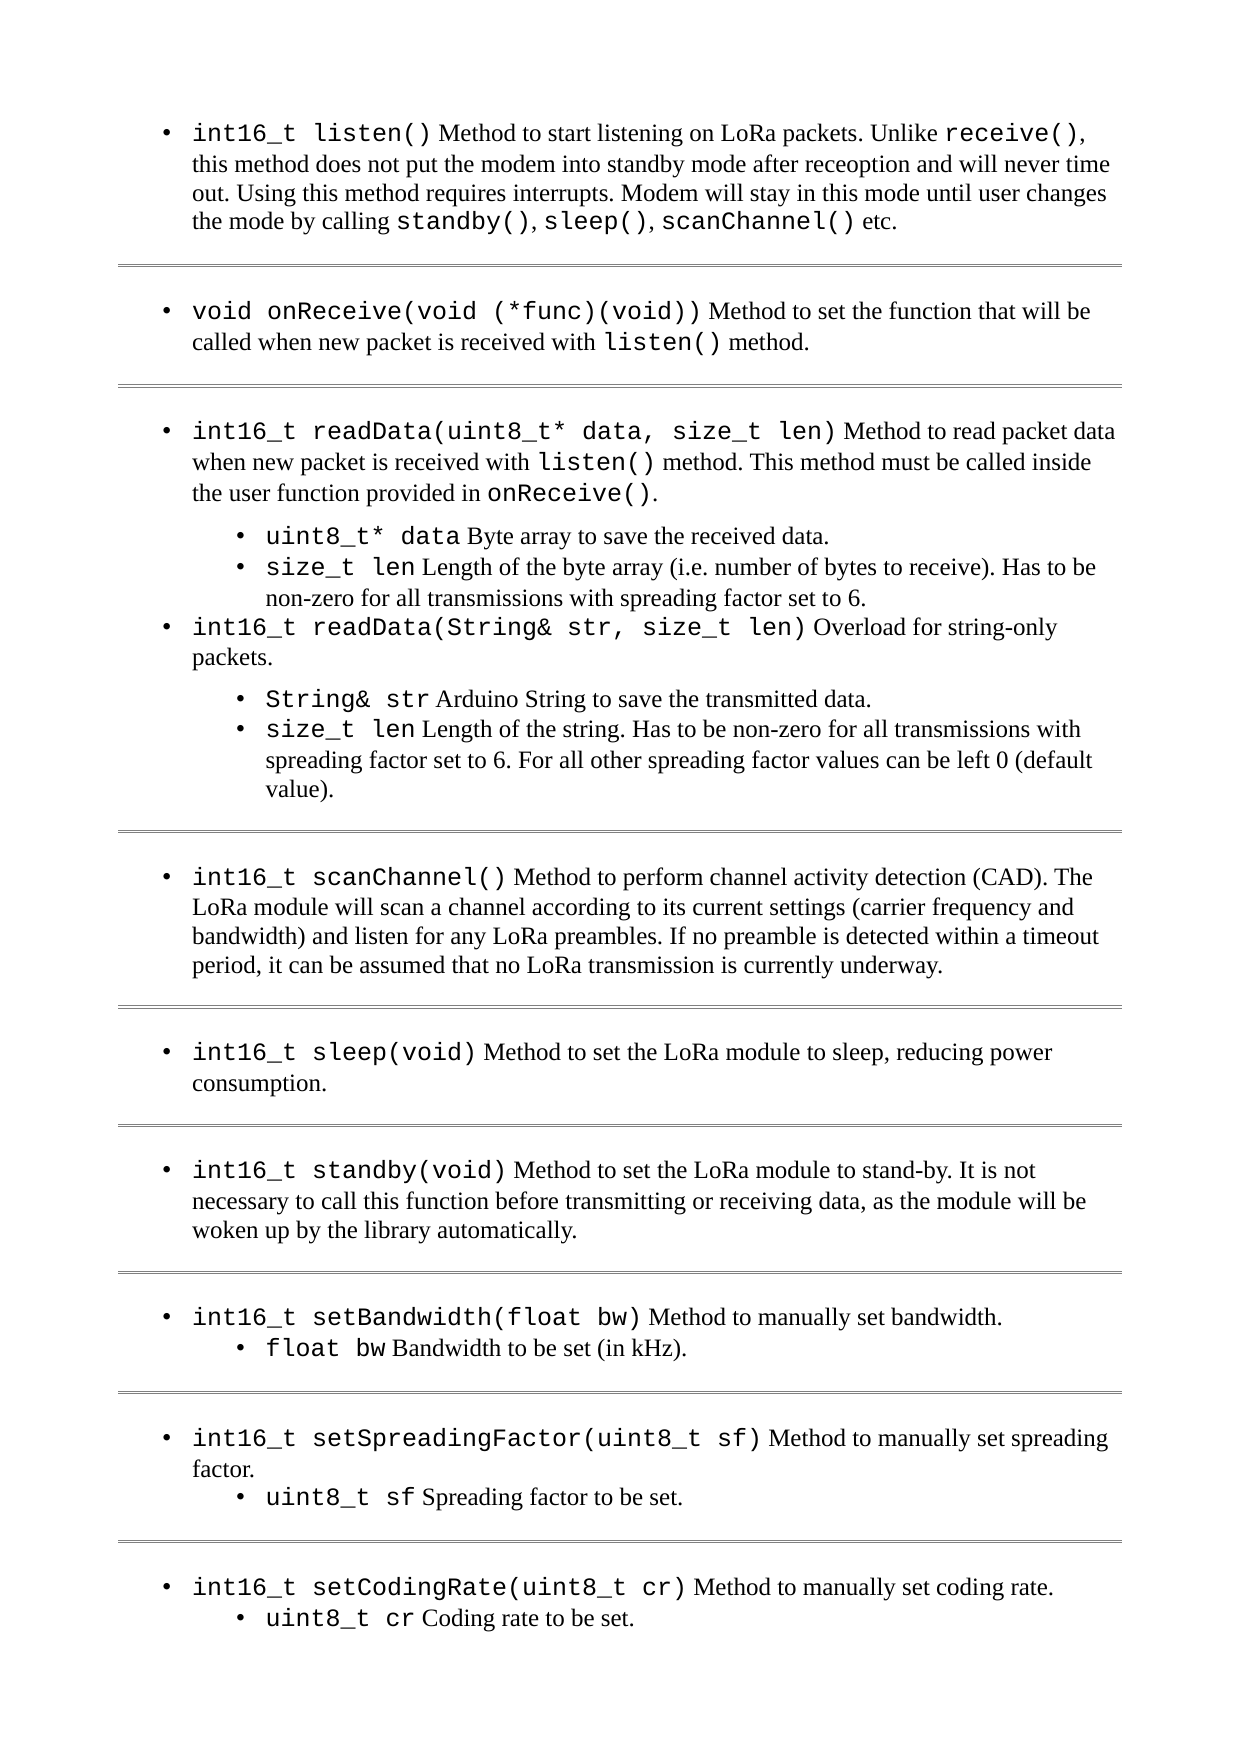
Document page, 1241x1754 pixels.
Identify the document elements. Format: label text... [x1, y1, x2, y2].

list int16_t setSpreadingFactor(uint8_t sf) Method to manually set spreading factor. [162, 1423, 1122, 1482]
list float bw Bandwidth to be set (in kHz). [236, 1333, 1122, 1364]
list size_t len Length of the string. Has to be non-zero for all transmissions with spreading factor set to 6. For all other spreading factor values can be left 0 (default value). [236, 714, 1122, 803]
list uint8_t cr Coding rate to be set. [236, 1603, 1122, 1633]
list int16_t sleep(void) Method to set the LoRa module to sleep, reducing power consumption. [162, 1037, 1122, 1097]
list int16_t listen() Method to start listening on LoRa packets. Unlike receive(), this method does not put the modem into standby mode after receoption and will never time out. Using this method requires interrupts. Modem will stay in this mode until user changes the mode by calling standby(), sleep(), scanChannel() etc. [162, 118, 1122, 237]
list uint8_t* data Byte array to save the received data. [236, 521, 1122, 552]
list int16_t scanChannel() Method to perform channel activity detection (CAD). The LoRa module will scan a channel according to its current settings (carrier frequency and bandwidth) and listen for any LoRa preambles. If no preamble is detected within a timeout period, it can be assumed that no LoRa transmission is currently underway. [162, 862, 1122, 979]
list int16_t setCodingRate(uint8_t cr) Method to manually set coding rate. [162, 1572, 1122, 1603]
list uint8_t sf Spreading factor to be set. [236, 1482, 1122, 1513]
list int16_t readData(uint8_t* data, size_t len) Method to read packet data when new packet is received with listen() method. This method must be called inside the user function provided in onReceive(). [162, 416, 1122, 509]
list int16_t readData(String& str, size_t len) Overload for string-only packets. [162, 612, 1122, 671]
list size_t len Length of the byte array (i.e. number of bytes to receive). Has to be non-zero for all transmissions with spreading factor set to 6. [236, 552, 1122, 612]
list String& str Arduino String to save the transmitted data. [236, 684, 1122, 714]
list void onReceive(void (*func)(void)) Method to set the function that will be called when new packet is received with listen() method. [162, 296, 1122, 358]
list int16_t setBandwidth(float bw) Method to manually set bandwidth. [162, 1302, 1122, 1333]
list int16_t standby(void) Method to set the LoRa module to stand-by. It is not necessary to call this function before transmitting or receiving data, as the module will be woken up by the library automatically. [162, 1156, 1122, 1244]
